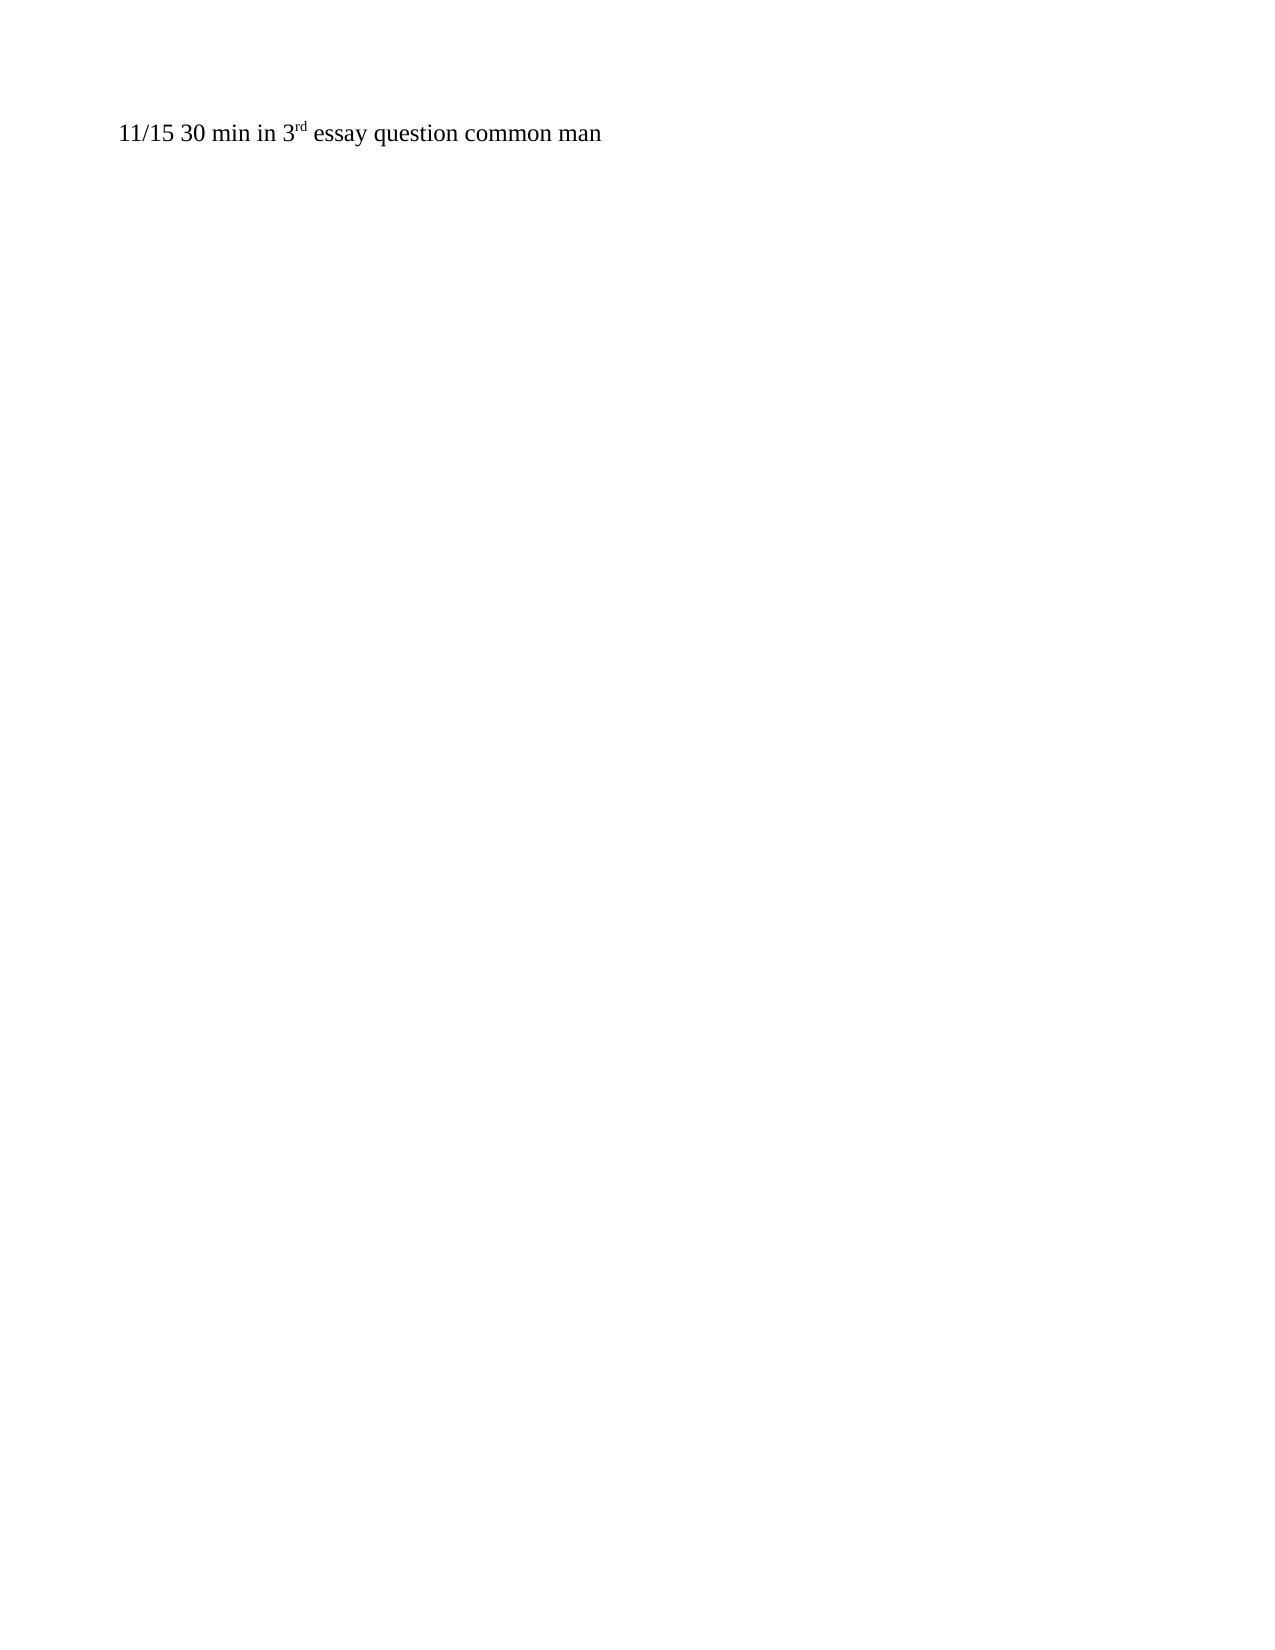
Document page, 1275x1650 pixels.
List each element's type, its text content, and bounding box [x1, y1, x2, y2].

text 11/15 30 min in 3rd essay question common man [118, 118, 1157, 147]
